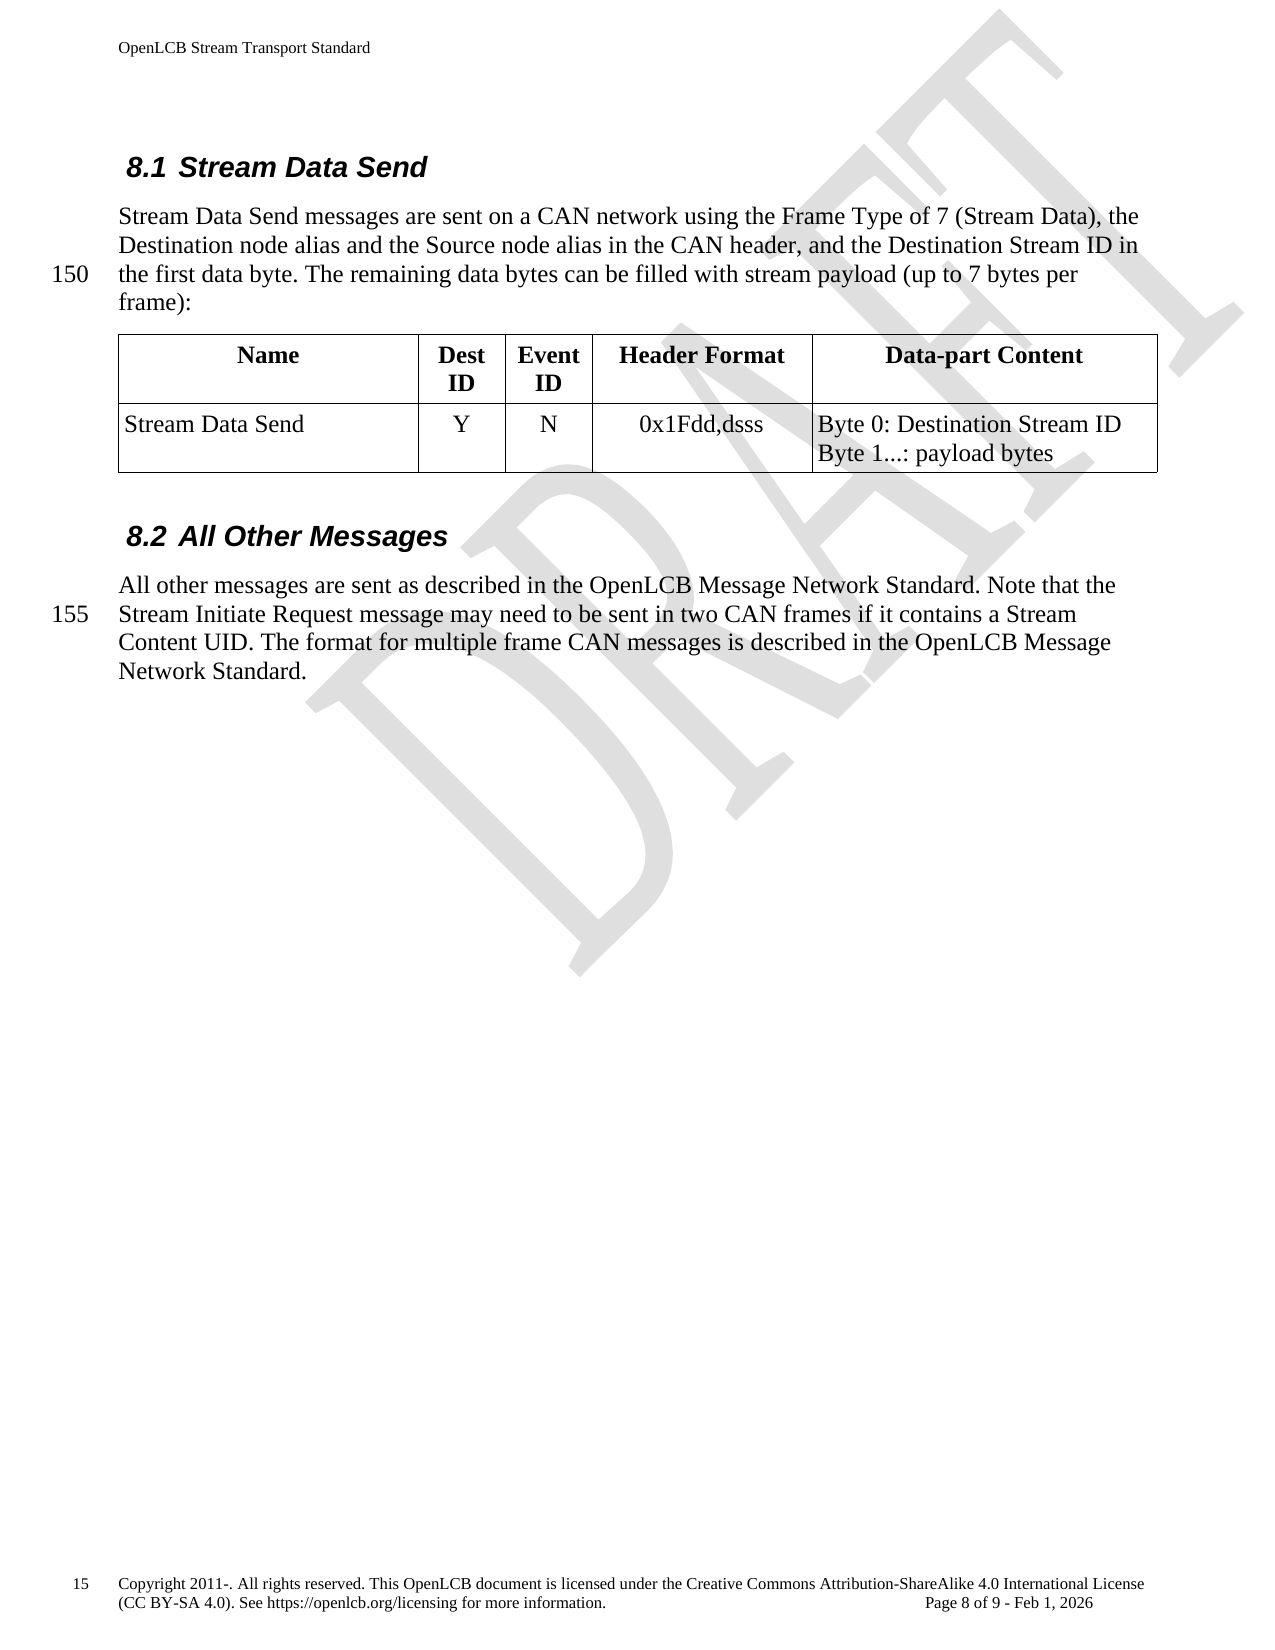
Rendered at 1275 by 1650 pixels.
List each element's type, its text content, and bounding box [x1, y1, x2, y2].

table_cell Byte 0: Destination Stream ID Byte 1...: payload bytes [991, 404, 1157, 472]
text All other messages are sent as described in the OpenLCB Message Network Standard. Note that the Stream Initiate Request message may need to be sent in two CAN frames if it contains a Stream Content UID. The format for multiple frame CAN messages is described in the OpenLCB Message Network Standard. [561, 570, 667, 639]
table_header [699, 371, 746, 403]
text All other messages are sent as described in the OpenLCB Message Network Standard. Note that the Stream Initiate Request message may need to be sent in two CAN frames if it contains a Stream Content UID. The format for multiple frame CAN messages is described in the OpenLCB Message Network Standard. [363, 644, 519, 685]
table_cell N [506, 404, 592, 472]
table_cell 0x1Fdd,dsss [722, 404, 812, 472]
text All other messages are sent as described in the OpenLCB Message Network Standard. Note that the Stream Initiate Request message may need to be sent in two CAN frames if it contains a Stream Content UID. The format for multiple frame CAN messages is described in the OpenLCB Message Network Standard. [689, 570, 1157, 685]
subtitle [872, 150, 925, 183]
table_cell 0x1Fdd,dsss [593, 404, 749, 472]
subtitle [821, 519, 961, 552]
table_header Format [701, 335, 812, 403]
table_header Data-part Content [950, 335, 1157, 403]
table_header Dest ID [419, 335, 505, 403]
subtitle [1038, 150, 1157, 183]
subtitle Stream Data Send [118, 150, 856, 183]
subtitle [973, 519, 1157, 552]
subtitle All Other Messages [118, 519, 487, 552]
text All other messages are sent as described in the OpenLCB Message Network Standard. Note that the Stream Initiate Request message may need to be sent in two CAN frames if it contains a Stream Content UID. The format for multiple frame CAN messages is described in the OpenLCB Message Network Standard. [118, 570, 632, 685]
table_cell Byte 0: Destination Stream ID Byte 1...: payload bytes [813, 404, 1016, 472]
table_header Event ID [506, 335, 592, 403]
table_header Header [593, 335, 702, 403]
subtitle [657, 519, 804, 552]
table_header Data-part Content [813, 335, 947, 403]
subtitle [518, 519, 644, 552]
subtitle [914, 150, 1028, 183]
table_cell Stream Data Send [119, 404, 418, 472]
text Stream Data Send messages are sent on a CAN network using the Frame Type of 7 (Stream Data), the Destination node alias and the Source node alias in the CAN header, and the Destination Stream ID in the first data byte. The remaining data bytes can be filled with stream payload (up to 7 bytes per frame): [118, 201, 860, 316]
table_cell Y [419, 404, 505, 472]
table_header Name [119, 335, 418, 403]
text Stream Data Send messages are sent on a CAN network using the Frame Type of 7 (Stream Data), the Destination node alias and the Source node alias in the CAN header, and the Destination Stream ID in the first data byte. The remaining data bytes can be filled with stream payload (up to 7 bytes per frame): [816, 201, 1157, 316]
